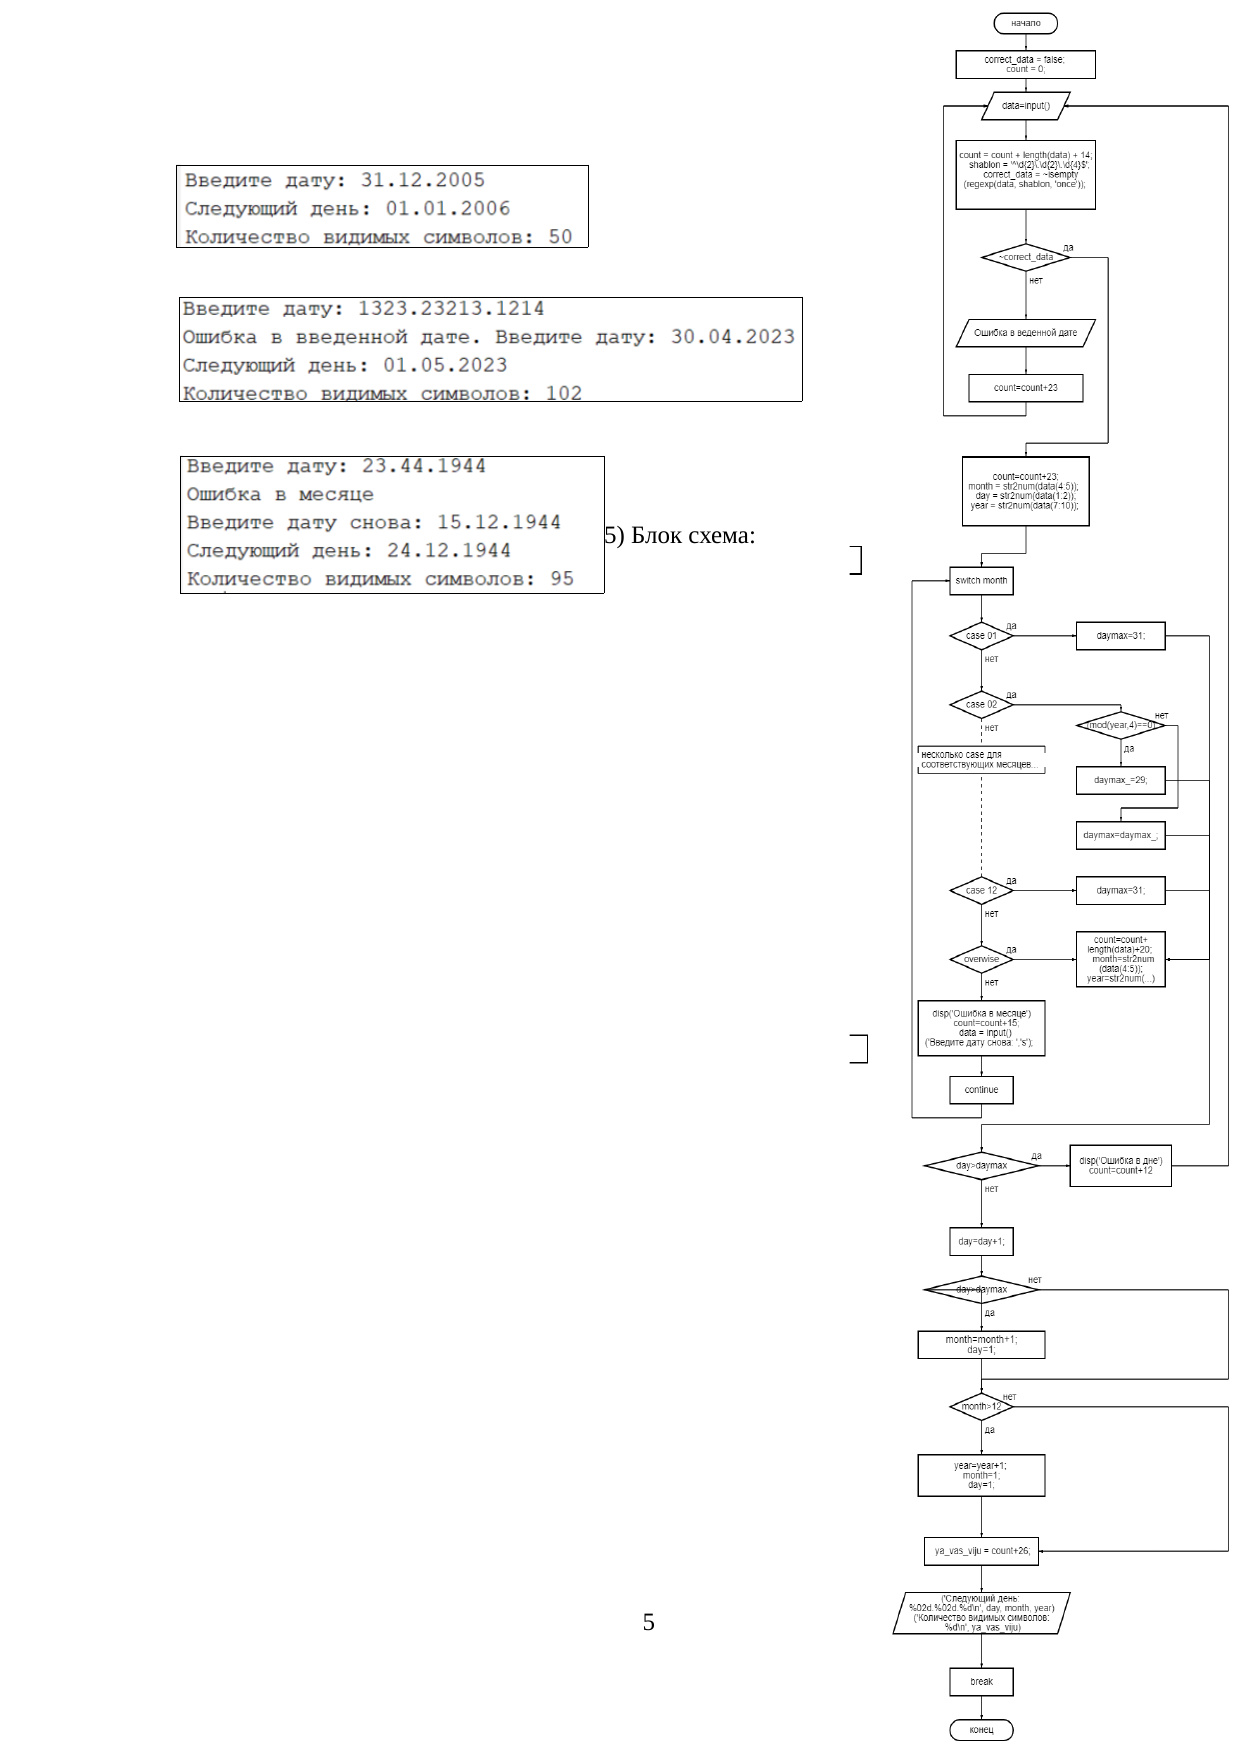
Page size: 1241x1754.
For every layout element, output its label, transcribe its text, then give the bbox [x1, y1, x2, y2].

picture [849, 0, 1241, 1754]
picture [180, 298, 802, 401]
picture [177, 166, 588, 247]
picture [181, 457, 604, 593]
text 5) Блок схема: [605, 521, 849, 549]
